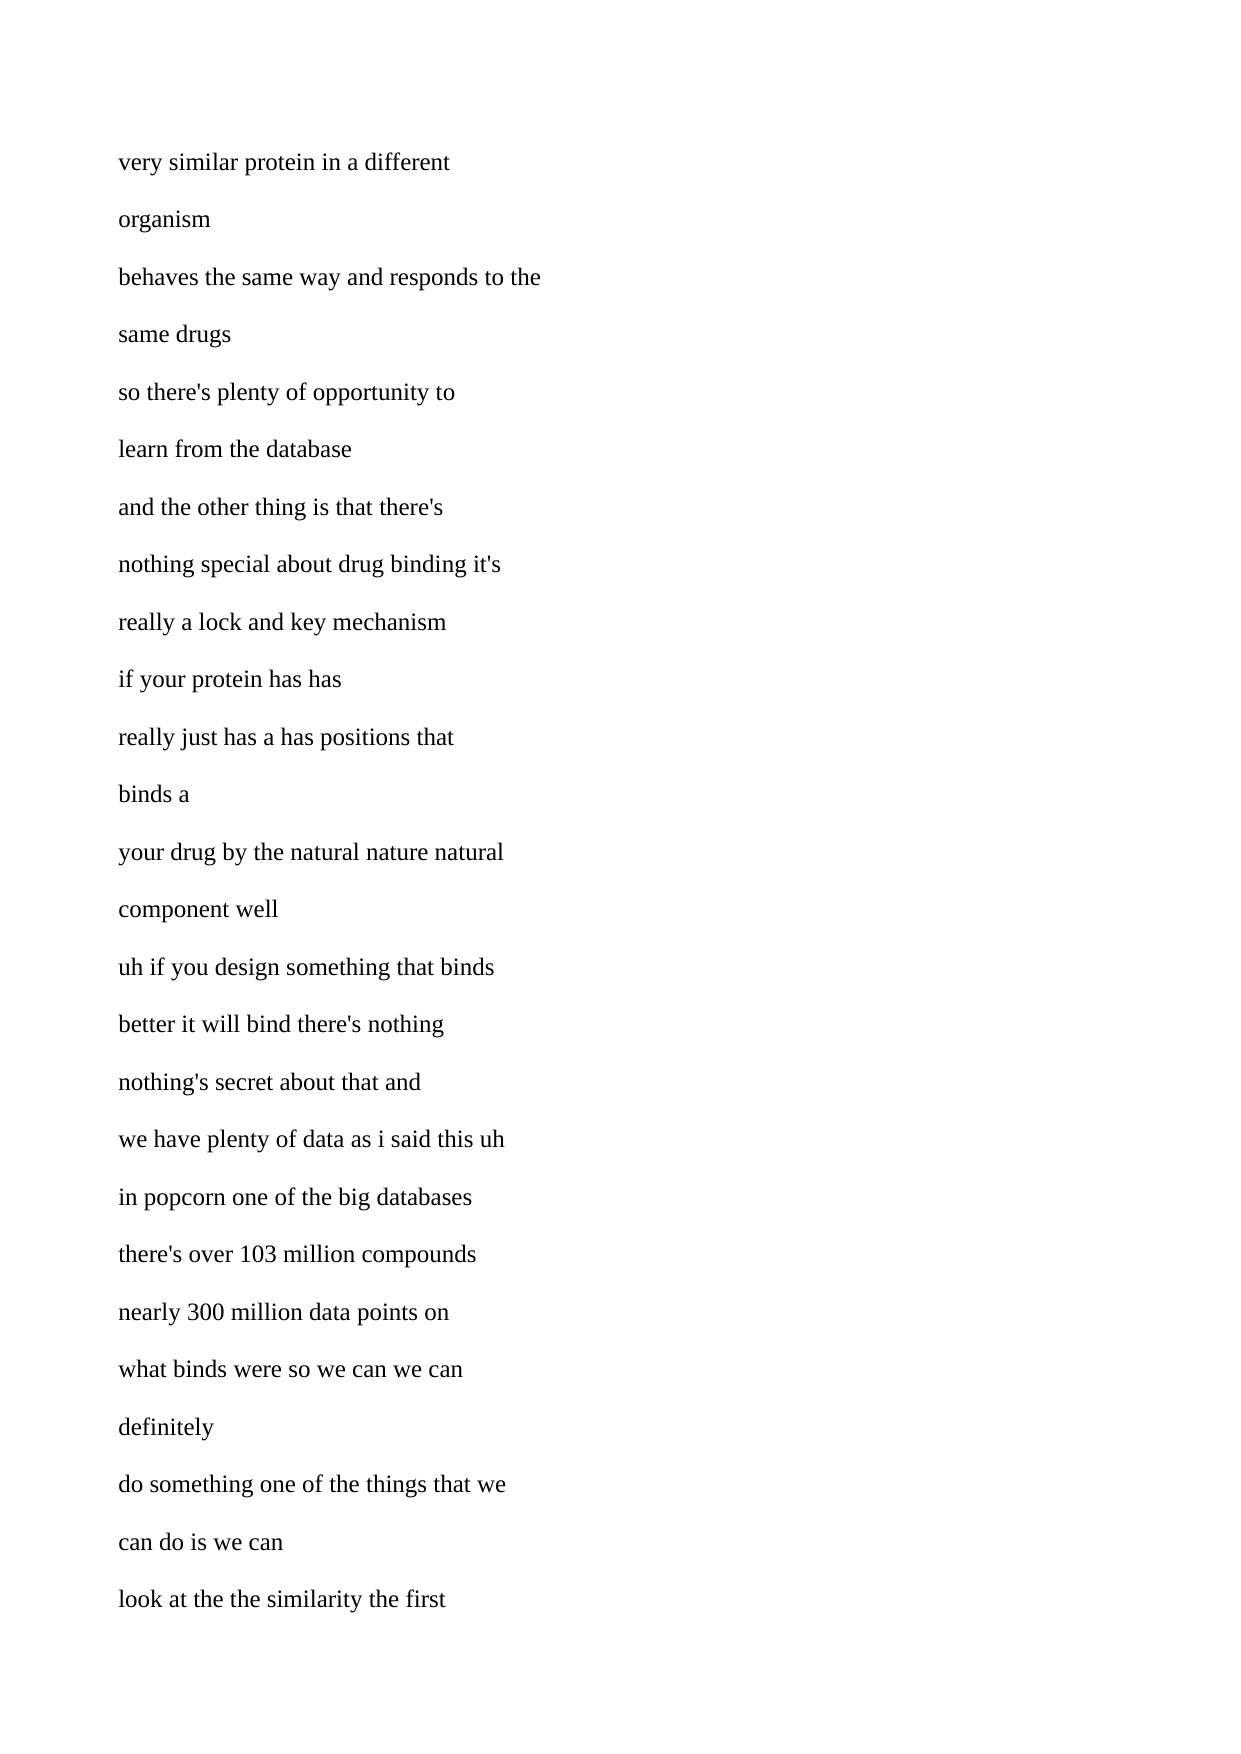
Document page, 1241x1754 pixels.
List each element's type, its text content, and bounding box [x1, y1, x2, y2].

text nothing special about drug binding it's [118, 549, 1122, 578]
text really just has a has positions that [118, 722, 1122, 751]
text we have plenty of data as i said this uh [118, 1124, 1122, 1153]
text same drugs [118, 319, 1122, 348]
text binds a [118, 779, 1122, 808]
text learn from the database [118, 434, 1122, 463]
text component well [118, 894, 1122, 923]
text look at the the similarity the first [118, 1584, 1122, 1613]
text can do is we can [118, 1527, 1122, 1556]
text very similar protein in a different [118, 147, 1122, 176]
text so there's plenty of opportunity to [118, 377, 1122, 406]
text organism [118, 204, 1122, 233]
text really a lock and key mechanism [118, 607, 1122, 636]
text if your protein has has [118, 664, 1122, 693]
text uh if you design something that binds [118, 952, 1122, 981]
text there's over 103 million compounds [118, 1239, 1122, 1268]
text definitely [118, 1412, 1122, 1441]
text do something one of the things that we [118, 1469, 1122, 1498]
text behaves the same way and responds to the [118, 262, 1122, 291]
text better it will bind there's nothing [118, 1009, 1122, 1038]
text in popcorn one of the big databases [118, 1182, 1122, 1211]
text and the other thing is that there's [118, 492, 1122, 521]
text your drug by the natural nature natural [118, 837, 1122, 866]
text what binds were so we can we can [118, 1354, 1122, 1383]
text nothing's secret about that and [118, 1067, 1122, 1096]
text nearly 300 million data points on [118, 1297, 1122, 1326]
